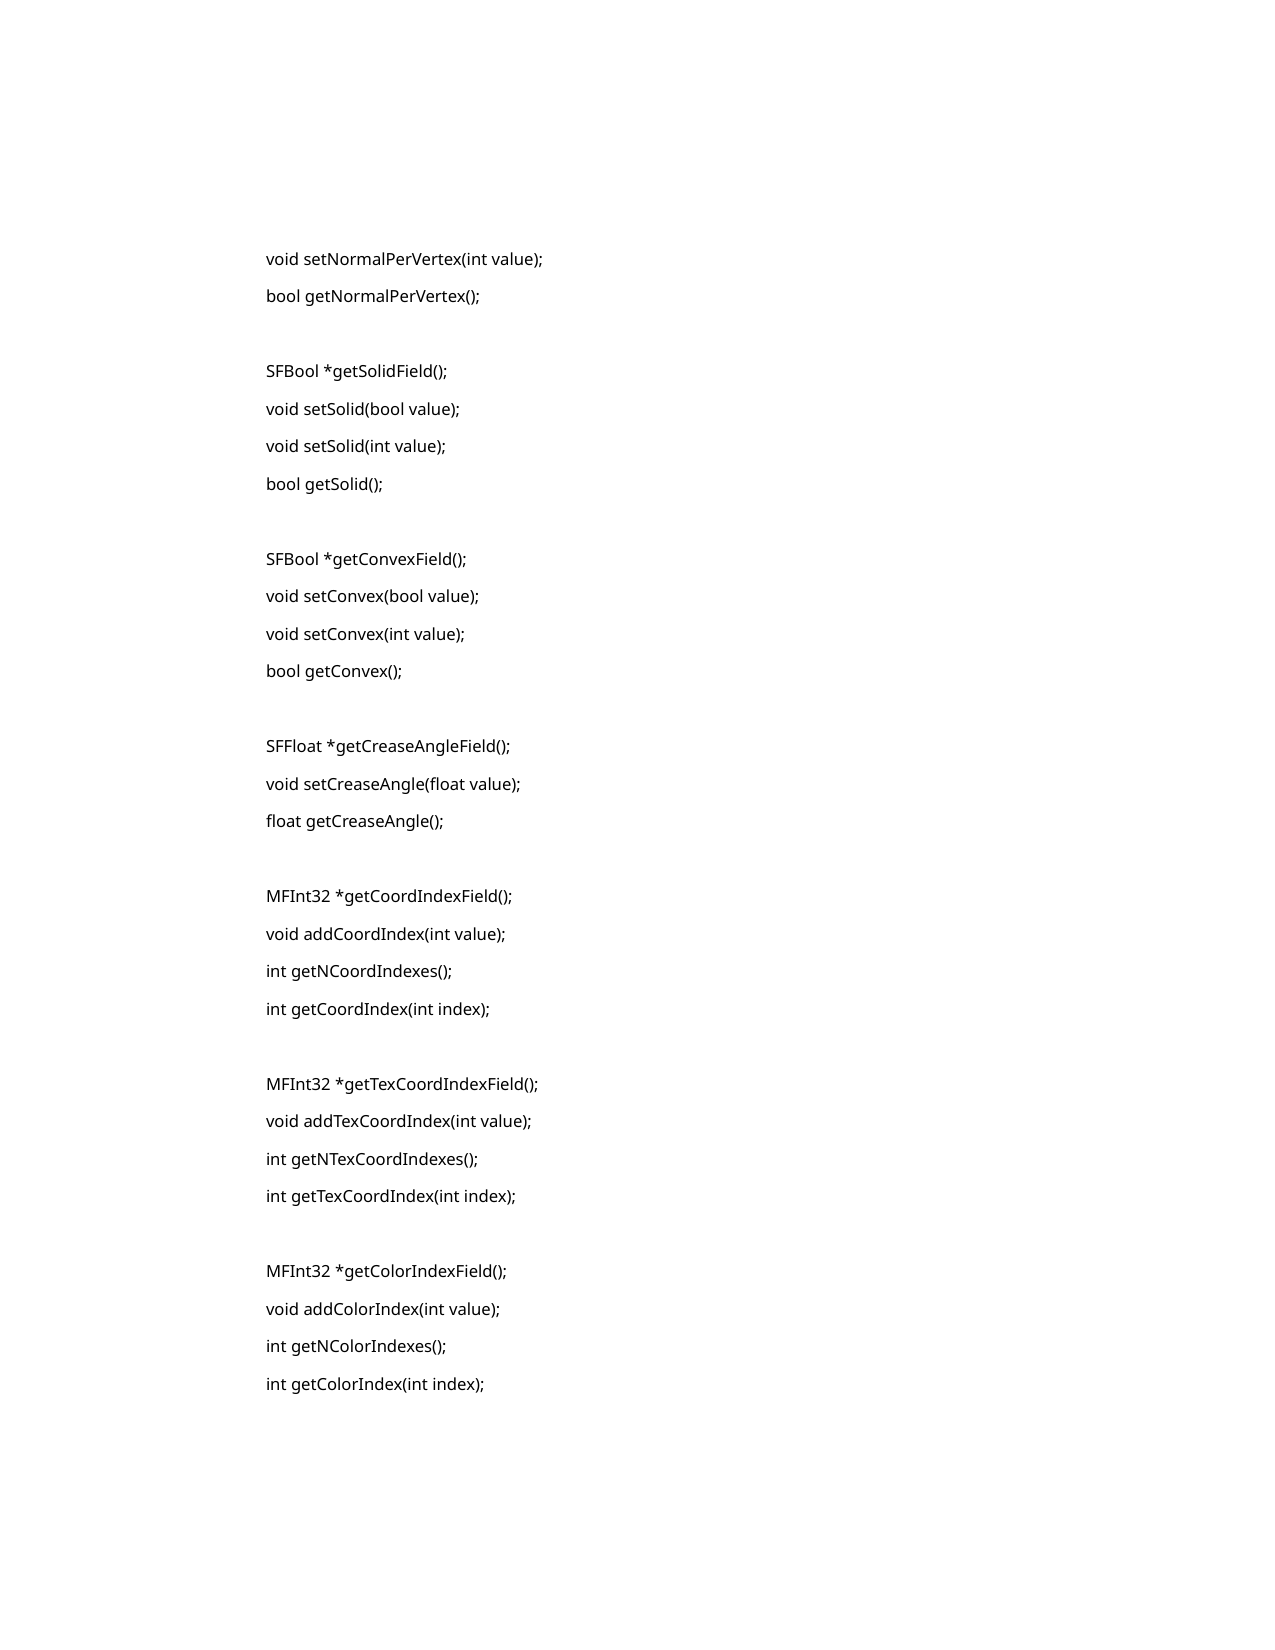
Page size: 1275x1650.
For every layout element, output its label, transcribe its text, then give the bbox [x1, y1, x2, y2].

text void setSolid(int value); [198, 427, 1098, 465]
text void setSolid(bool value); [198, 390, 1098, 427]
text MFInt32 *getColorIndexField(); [198, 1252, 1098, 1290]
text void setConvex(bool value); [198, 577, 1098, 615]
text void setCreaseAngle(float value); [198, 765, 1098, 802]
text void addCoordIndex(int value); [198, 915, 1098, 952]
text int getNCoordIndexes(); [198, 952, 1098, 990]
text bool getSolid(); [198, 465, 1098, 502]
text SFBool *getConvexField(); [198, 540, 1098, 577]
text float getCreaseAngle(); [198, 802, 1098, 840]
text bool getConvex(); [198, 652, 1098, 690]
text MFInt32 *getTexCoordIndexField(); [198, 1065, 1098, 1102]
text int getCoordIndex(int index); [198, 990, 1098, 1027]
text int getNTexCoordIndexes(); [198, 1140, 1098, 1177]
text SFBool *getSolidField(); [198, 352, 1098, 390]
text void setConvex(int value); [198, 615, 1098, 652]
text void setNormalPerVertex(int value); [198, 240, 1098, 277]
text bool getNormalPerVertex(); [198, 277, 1098, 315]
text MFInt32 *getCoordIndexField(); [198, 877, 1098, 915]
text void addTexCoordIndex(int value); [198, 1102, 1098, 1140]
text int getNColorIndexes(); [198, 1327, 1098, 1365]
text int getColorIndex(int index); [198, 1365, 1098, 1402]
text SFFloat *getCreaseAngleField(); [198, 727, 1098, 765]
text int getTexCoordIndex(int index); [198, 1177, 1098, 1215]
text void addColorIndex(int value); [198, 1290, 1098, 1327]
